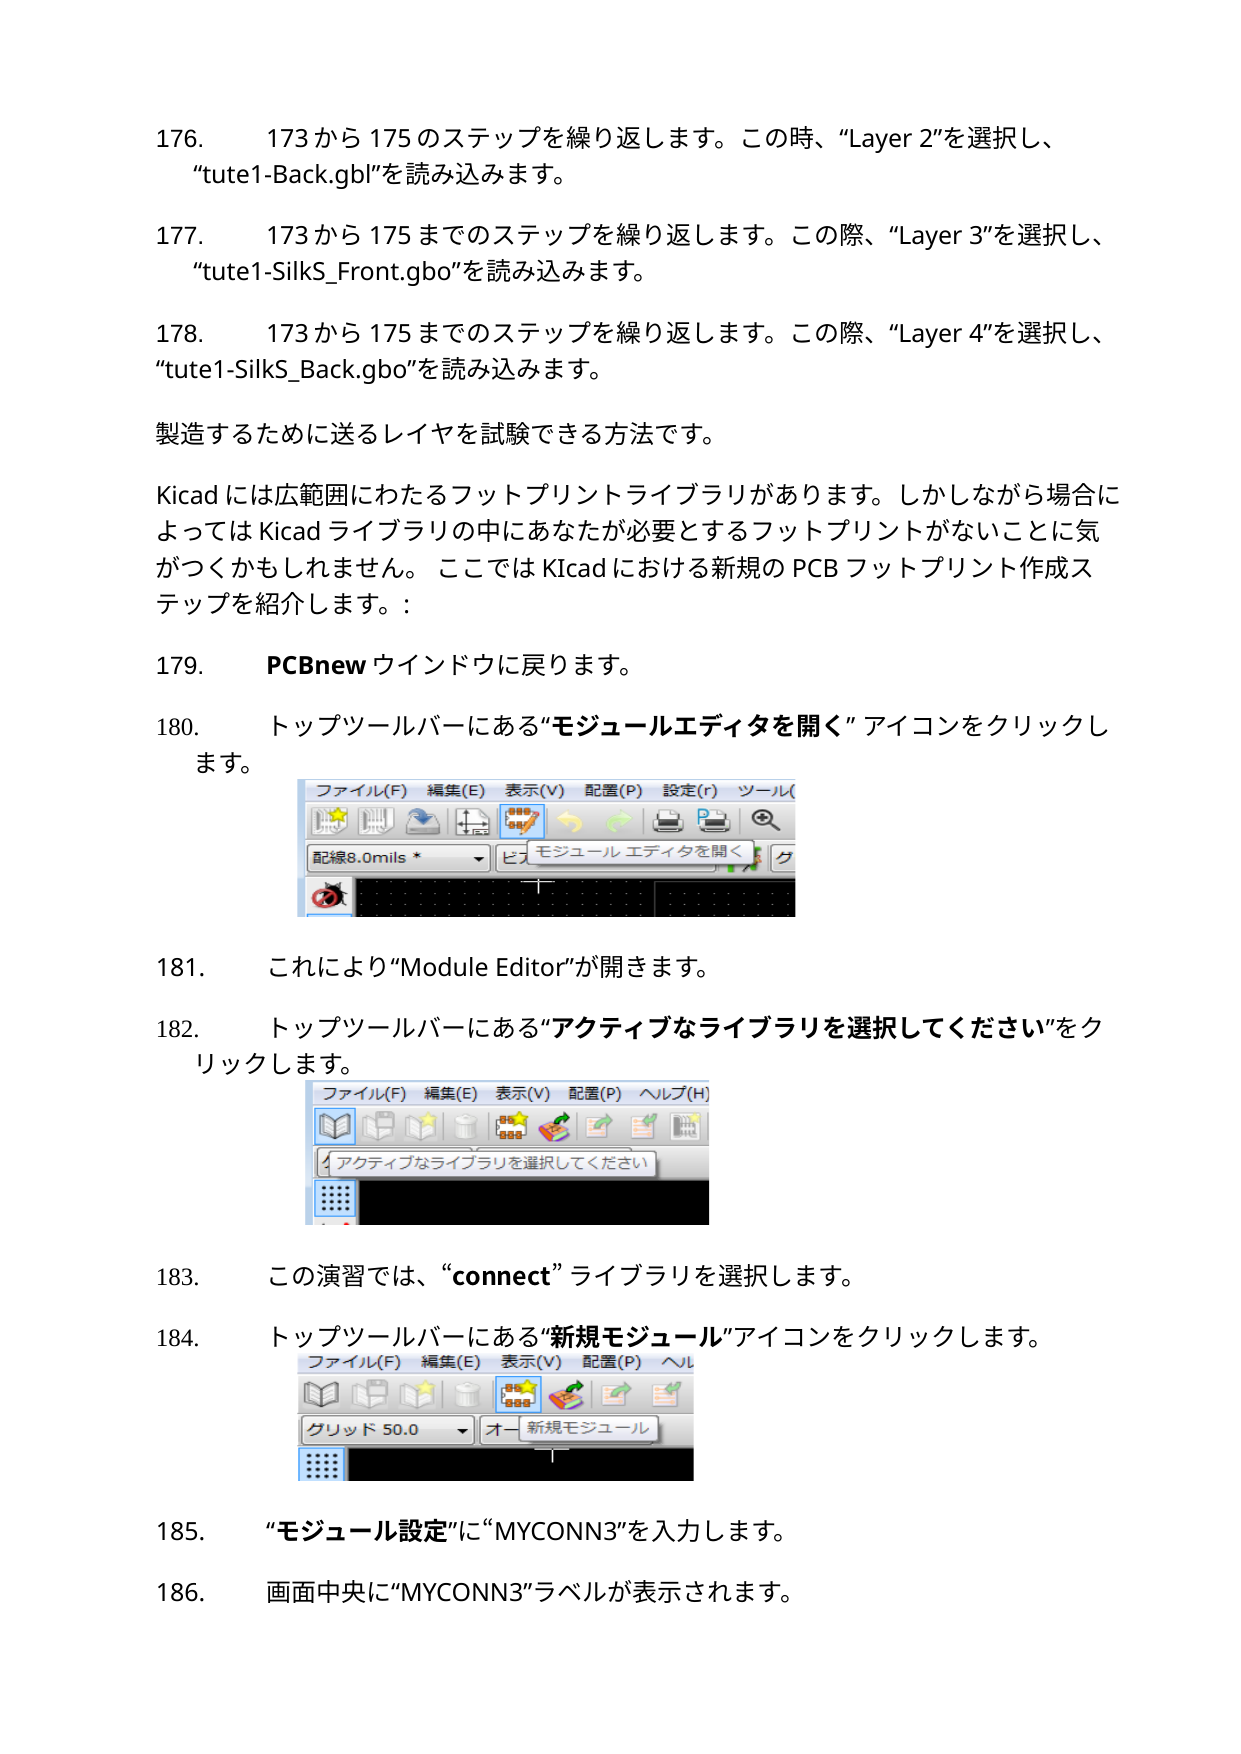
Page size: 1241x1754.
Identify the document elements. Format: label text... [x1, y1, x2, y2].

picture [304, 1080, 710, 1225]
list PCBnewウインドウに戻ります。 [156, 646, 1122, 682]
list この演習では、“connect” ライブラリを選択します。 [156, 1256, 1122, 1292]
list 173から175のステップを繰り返します。この時、“Layer 2”を選択し、“tute1-Back.gbl”を読み込みます。 [156, 118, 1122, 191]
list トップツールバーにある“新規モジュール”アイコンをクリックします。 [156, 1317, 1122, 1486]
list トップツールバーにある“アクティブなライブラリを選択してください”をクリックします。 [156, 1008, 1122, 1231]
list 173から175までのステップを繰り返します。この際、“Layer 4”を選択し、“tute1-SilkS_Back.gbo”を読み込みます。 製造するために送るレイヤを試験できる方法です。 [156, 313, 1122, 451]
list 画面中央に“MYCONN3”ラベルが表示されます。 [156, 1572, 1122, 1608]
list “モジュール設定”に“MYCONN3”を入力します。 [156, 1511, 1122, 1547]
list 173から175までのステップを繰り返します。この際、“Layer 3”を選択し、“tute1-SilkS_Front.gbo”を読み込みます。 [156, 216, 1122, 288]
picture [297, 779, 796, 917]
list これにより“Module Editor”が開きます。 [156, 947, 1122, 983]
list トップツールバーにある“モジュールエディタを開く” アイコンをクリックします。 [156, 707, 1122, 922]
text Kicadには広範囲にわたるフットプリントライブラリがあります。しかしながら場合によってはKicadライブラリの中にあなたが必要とするフットプリントがないことに気がつくかもしれません。 ここではKIcadにおける新規のPCBフットプリント作成ステップを紹介します。: [156, 476, 1122, 621]
picture [297, 1353, 694, 1481]
